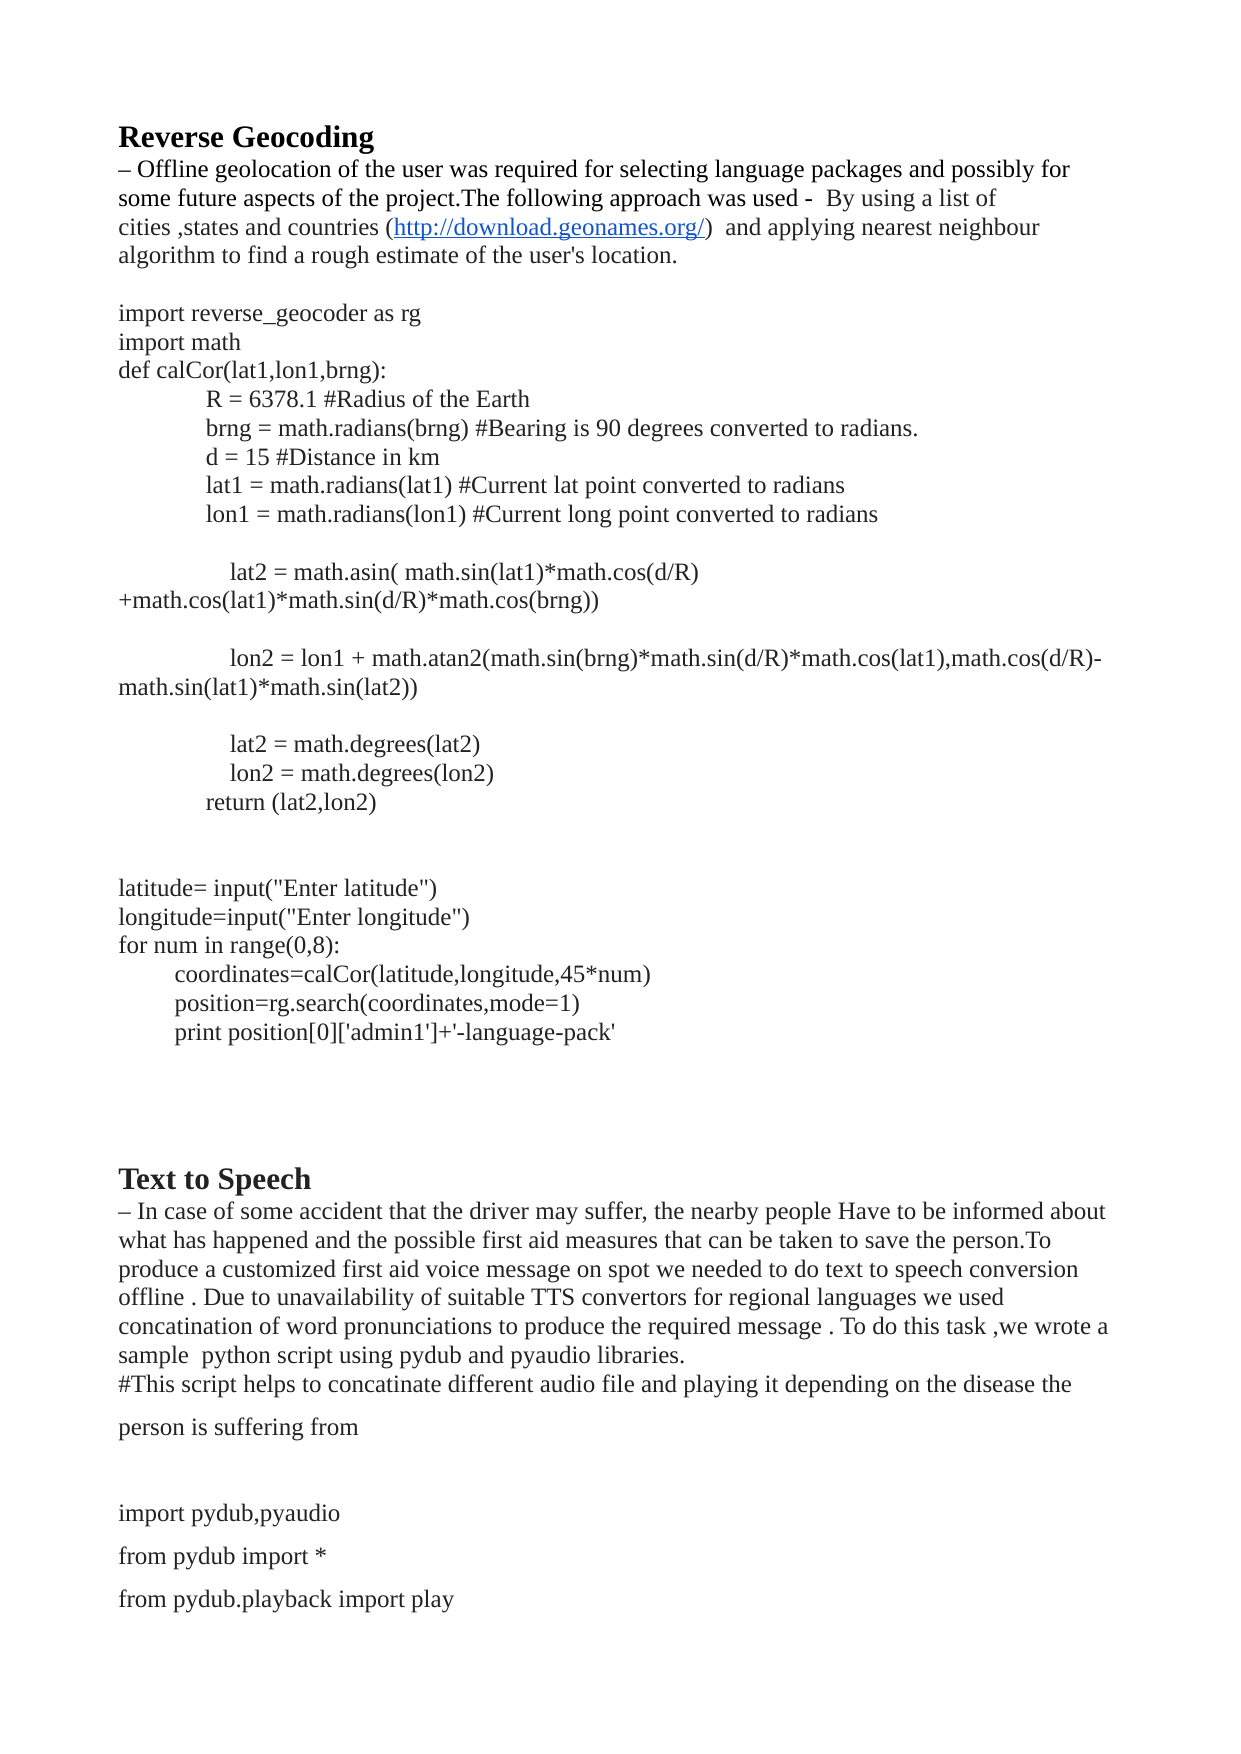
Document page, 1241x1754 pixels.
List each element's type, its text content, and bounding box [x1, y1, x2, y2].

text Reverse Geocoding [118, 118, 1122, 154]
text coordinates=calCor(latitude,longitude,45*num) [118, 959, 1122, 988]
text position=rg.search(coordinates,mode=1) [118, 988, 1122, 1017]
text from pydub import * [118, 1541, 1122, 1570]
text return (lat2,lon2) [118, 787, 1122, 815]
text import reverse_geocoder as rg [118, 298, 1122, 327]
text lat2 = math.degrees(lat2) [118, 729, 1122, 758]
text lon1 = math.radians(lon1) #Current long point converted to radians [118, 499, 1122, 528]
text lat2 = math.asin( math.sin(lat1)*math.cos(d/R) +math.cos(lat1)*math.sin(d/R)*math.cos(brng)) [118, 557, 1122, 614]
text longitude=input("Enter longitude") [118, 902, 1122, 930]
text from pydub.playback import play [118, 1584, 1122, 1613]
text print position[0]['admin1']+'-language-pack' [118, 1017, 1122, 1045]
text import pydub,pyaudio [118, 1498, 1122, 1527]
text brng = math.radians(brng) #Bearing is 90 degrees converted to radians. [118, 413, 1122, 442]
text Text to Speech [118, 1160, 1122, 1196]
text latitude= input("Enter latitude") [118, 873, 1122, 902]
text for num in range(0,8): [118, 930, 1122, 959]
text def calCor(lat1,lon1,brng): [118, 355, 1122, 384]
text R = 6378.1 #Radius of the Earth [118, 384, 1122, 413]
text lon2 = lon1 + math.atan2(math.sin(brng)*math.sin(d/R)*math.cos(lat1),math.cos(d/R)-math.sin(lat1)*math.sin(lat2)) [118, 643, 1122, 700]
text lat1 = math.radians(lat1) #Current lat point converted to radians [118, 470, 1122, 499]
text #This script helps to concatinate different audio file and playing it depending on the disease the person is suffering from [118, 1369, 1122, 1441]
text – Offline geolocation of the user was required for selecting language packages and possibly for some future aspects of the project.The following approach was used - By using a list of cities ,states and countries (http://download.geonames.org/) and applying nearest neighbour algorithm to find a rough estimate of the user's location. [118, 154, 1122, 269]
text lon2 = math.degrees(lon2) [118, 758, 1122, 787]
text import math [118, 327, 1122, 355]
text – In case of some accident that the driver may suffer, the nearby people Have to be informed about what has happened and the possible first aid measures that can be taken to save the person.To produce a customized first aid voice message on spot we needed to do text to speech conversion offline . Due to unavailability of suitable TTS convertors for regional languages we used concatination of word pronunciations to produce the required message . To do this task ,we wrote a sample python script using pydub and pyaudio libraries. [118, 1196, 1122, 1369]
text d = 15 #Distance in km [118, 442, 1122, 470]
